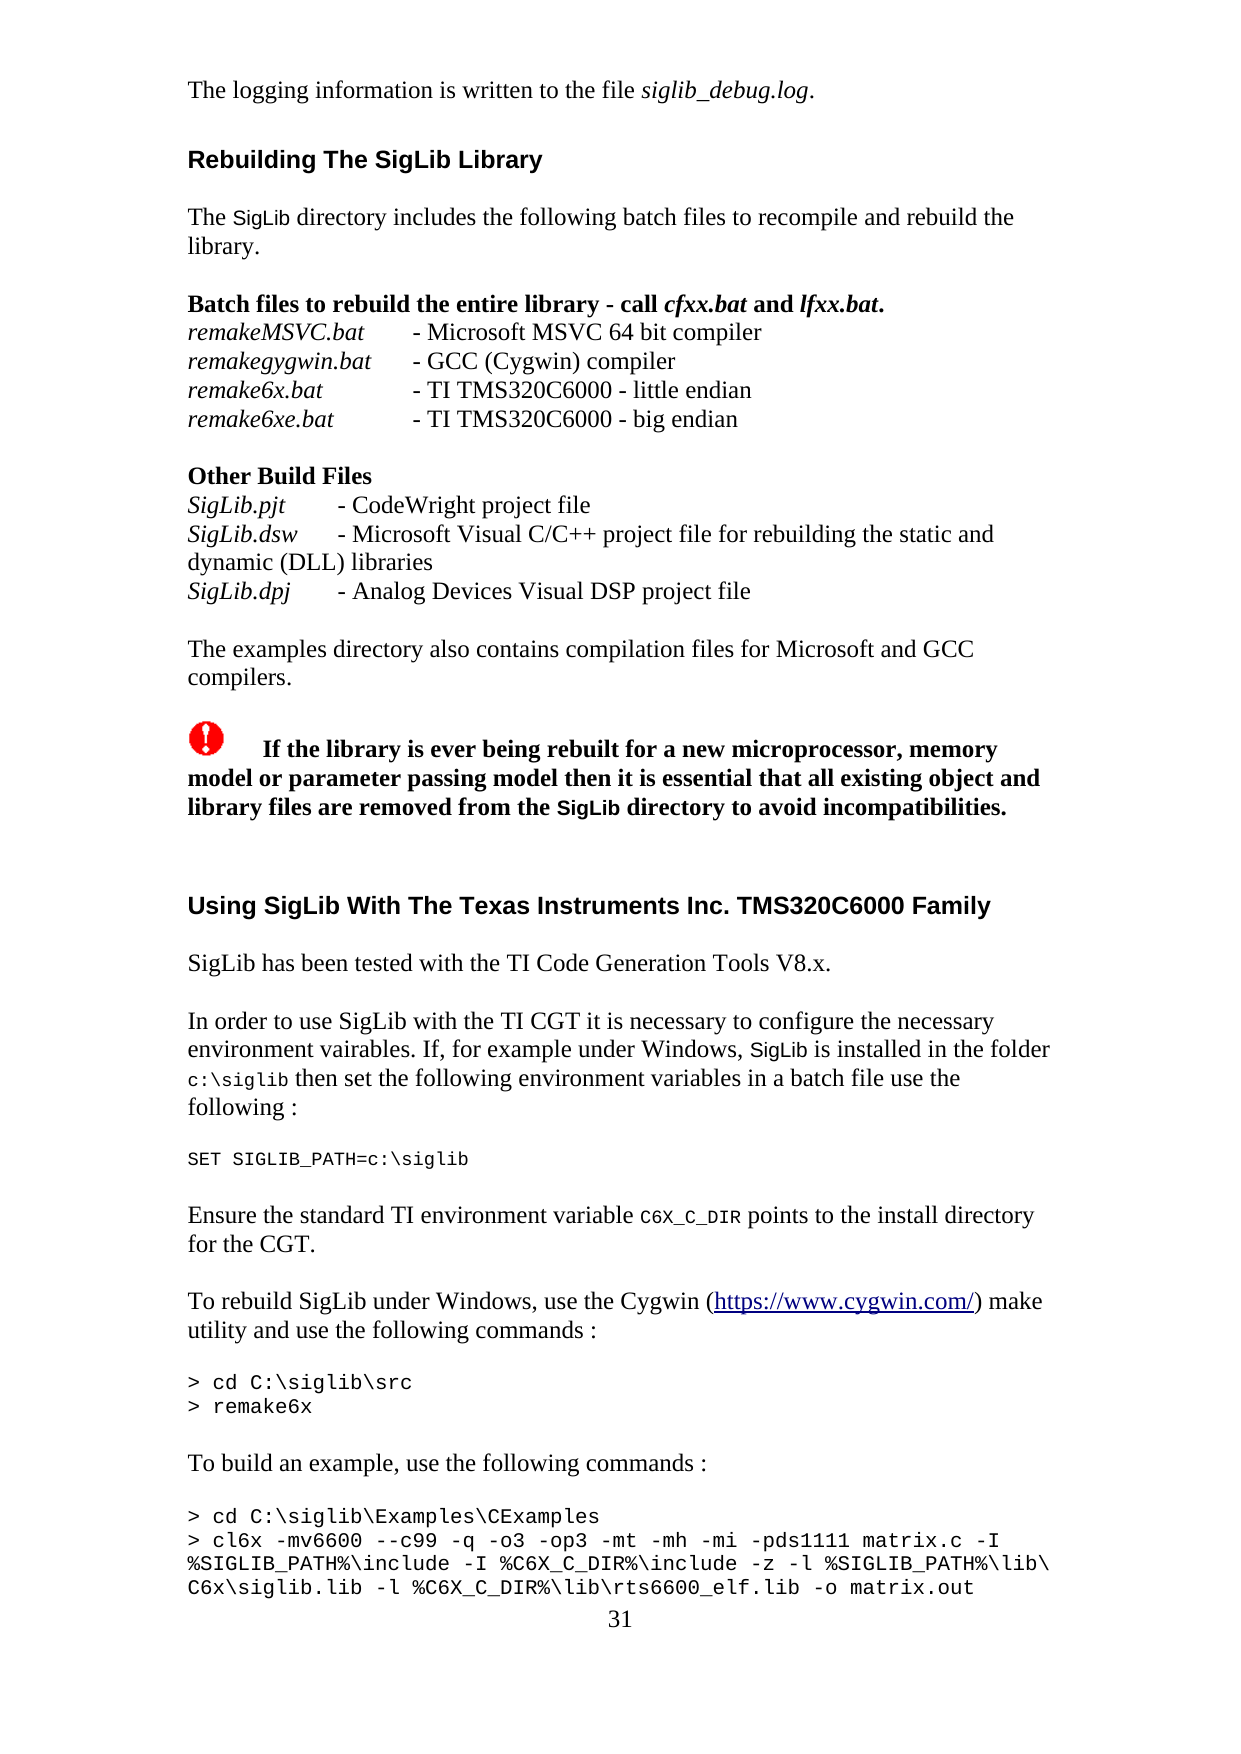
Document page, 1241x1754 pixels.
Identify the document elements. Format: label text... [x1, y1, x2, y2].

text SigLib.pjt - CodeWright project file [187, 490, 1053, 519]
subtitle Using SigLib With The Texas Instruments Inc. TMS320C6000 Family [187, 891, 1053, 919]
text > cd C:\siglib\Examples\CExamples [187, 1506, 1053, 1529]
text remake6x.bat - TI TMS320C6000 - little endian [187, 375, 1053, 404]
text The examples directory also contains compilation files for Microsoft and GCC compilers. [187, 634, 1053, 691]
text In order to use SigLib with the TI CGT it is necessary to configure the necessary environment vairables. If, for example under Windows, SigLib is installed in the folder c:\siglib then set the following environment variables in a batch file use the following : [187, 1006, 1053, 1121]
text SET SIGLIB_PATH=c:\siglib [187, 1150, 1053, 1171]
text To build an example, use the following commands : [187, 1448, 1053, 1477]
subtitle Rebuilding The SigLib Library [187, 145, 1053, 174]
text > cl6x -mv6600 --c99 -q -o3 -op3 -mt -mh -mi -pds1111 matrix.c -I %SIGLIB_PATH%\include -I %C6X_C_DIR%\include -z -l %SIGLIB_PATH%\lib\C6x\siglib.lib -l %C6X_C_DIR%\lib\rts6600_elf.lib -o matrix.out [187, 1529, 1053, 1601]
text > cd C:\siglib\src [187, 1372, 1053, 1396]
text remake6xe.bat - TI TMS320C6000 - big endian [187, 404, 1053, 432]
text Other Build Files [187, 461, 1053, 490]
text SigLib.dpj - Analog Devices Visual DSP project file [187, 576, 1053, 605]
text SigLib.dsw - Microsoft Visual C/C++ project file for rebuilding the static and dynamic (DLL) libraries [187, 519, 1053, 576]
text The logging information is written to the file siglib_debug.log. [187, 75, 1053, 104]
text If the library is ever being rebuilt for a new microprocessor, memory model or parameter passing model then it is essential that all existing object and library files are removed from the SigLib directory to avoid incompatibilities. [187, 720, 1053, 821]
text Batch files to rebuild the entire library - call cfxx.bat and lfxx.bat. [187, 289, 1053, 317]
text Ensure the standard TI environment variable C6X_C_DIR points to the install directory for the CGT. [187, 1200, 1053, 1257]
text SigLib has been tested with the TI Code Generation Tools V8.x. [187, 948, 1053, 977]
text The SigLib directory includes the following batch files to recompile and rebuild the library. [187, 202, 1053, 260]
text > remake6x [187, 1396, 1053, 1420]
text remakeMSVC.bat - Microsoft MSVC 64 bit compiler [187, 317, 1053, 346]
text remakegygwin.bat - GCC (Cygwin) compiler [187, 346, 1053, 375]
text To rebuild SigLib under Windows, use the Cygwin (https://www.cygwin.com/) make utility and use the following commands : [187, 1286, 1053, 1344]
